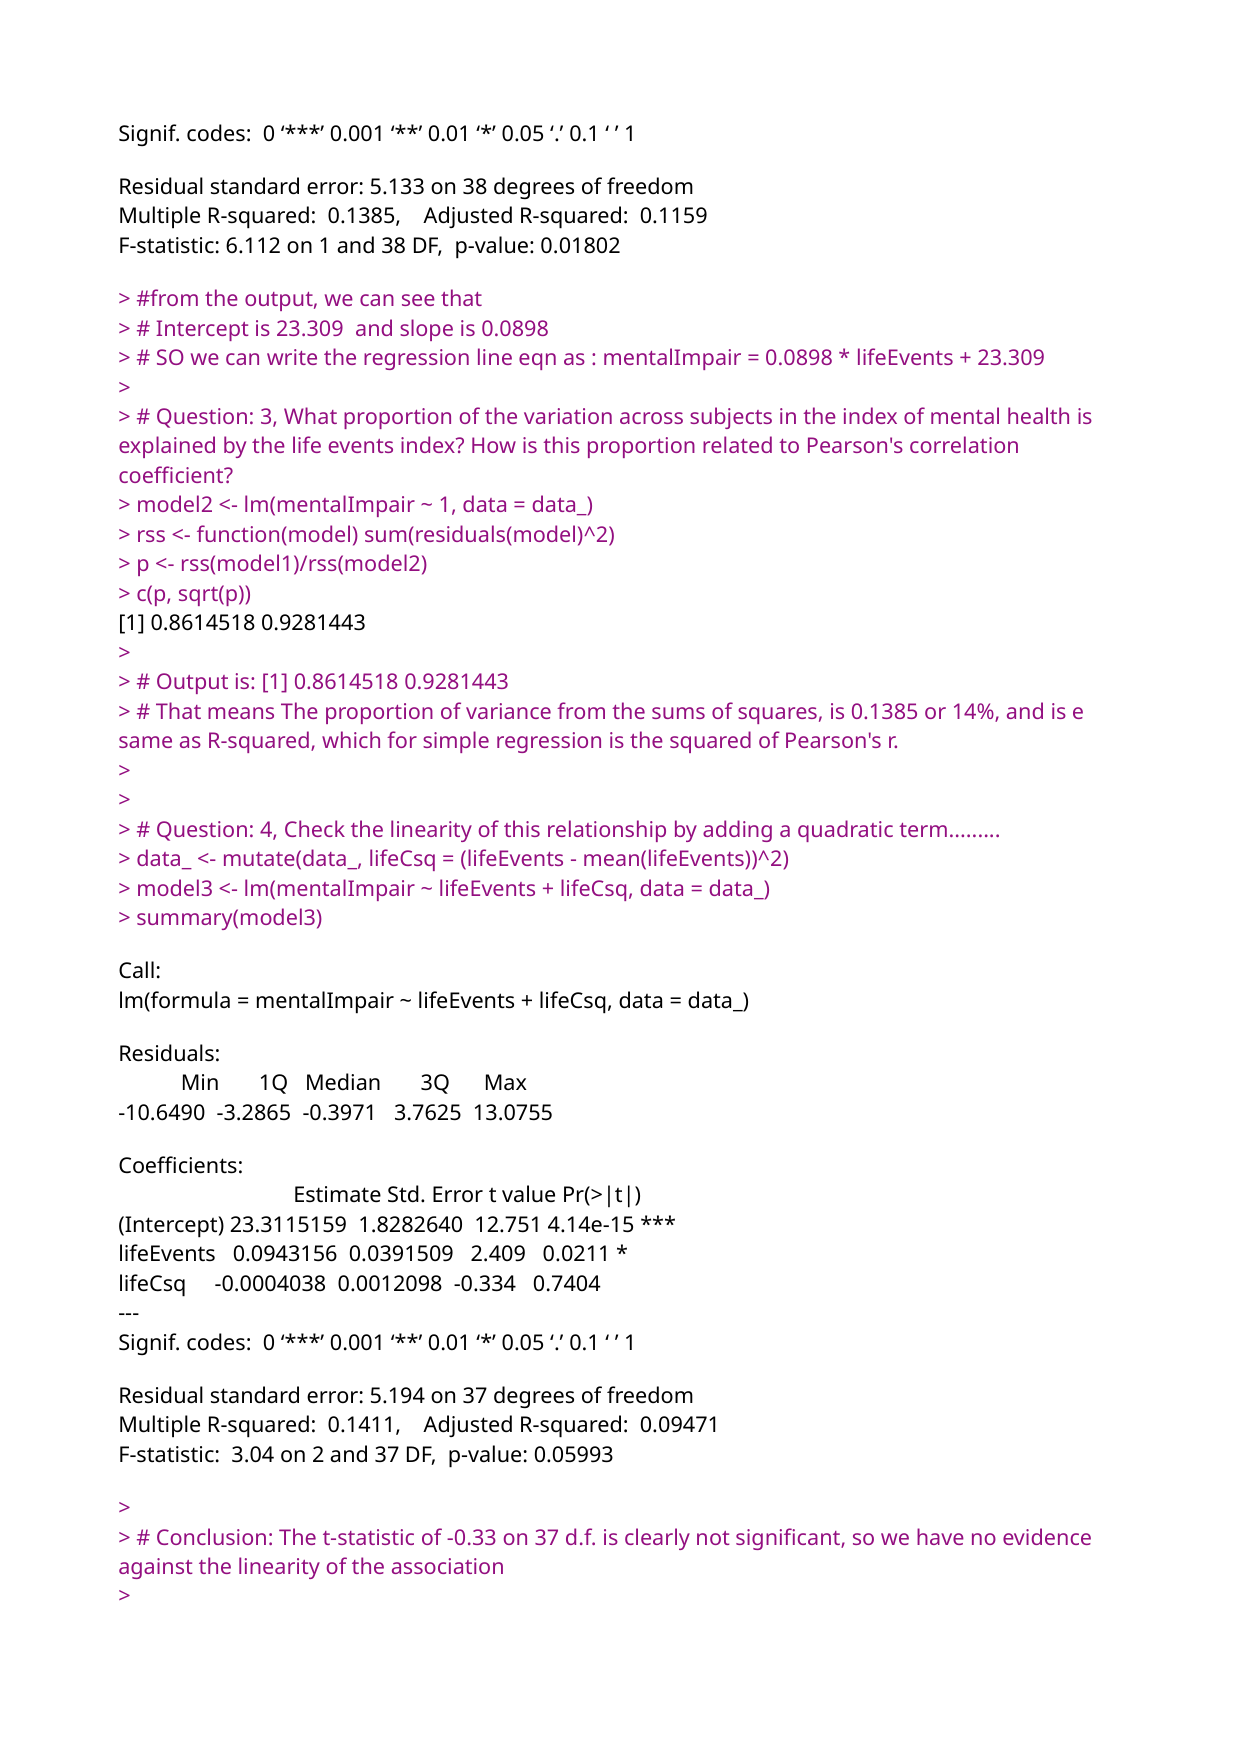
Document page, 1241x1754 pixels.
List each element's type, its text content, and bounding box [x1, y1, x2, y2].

text > # SO we can write the regression line eqn as : mentalImpair = 0.0898 * lifeEvents + 23.309 [118, 342, 1122, 372]
text lifeEvents 0.0943156 0.0391509 2.409 0.0211 * [118, 1239, 1122, 1268]
text Coefficients: [118, 1150, 1122, 1180]
text F-statistic: 3.04 on 2 and 37 DF, p-value: 0.05993 [118, 1439, 1122, 1469]
text > # Question: 4, Check the linearity of this relationship by adding a quadratic term......... [118, 814, 1122, 843]
text Signif. codes: 0 ‘***’ 0.001 ‘**’ 0.01 ‘*’ 0.05 ‘.’ 0.1 ‘ ’ 1 [118, 118, 1122, 148]
text F-statistic: 6.112 on 1 and 38 DF, p-value: 0.01802 [118, 230, 1122, 260]
text > model3 <- lm(mentalImpair ~ lifeEvents + lifeCsq, data = data_) [118, 873, 1122, 902]
text > p <- rss(model1)/rss(model2) [118, 549, 1122, 578]
text Signif. codes: 0 ‘***’ 0.001 ‘**’ 0.01 ‘*’ 0.05 ‘.’ 0.1 ‘ ’ 1 [118, 1327, 1122, 1357]
text > [118, 1492, 1122, 1522]
text --- [118, 1298, 1122, 1327]
text > [118, 372, 1122, 401]
text > [118, 637, 1122, 667]
text > model2 <- lm(mentalImpair ~ 1, data = data_) [118, 490, 1122, 519]
text > summary(model3) [118, 902, 1122, 932]
text Min 1Q Median 3Q Max [118, 1068, 1122, 1097]
text Estimate Std. Error t value Pr(>|t|) [118, 1180, 1122, 1209]
text > # Intercept is 23.309 and slope is 0.0898 [118, 313, 1122, 342]
text > rss <- function(model) sum(residuals(model)^2) [118, 519, 1122, 549]
text > c(p, sqrt(p)) [118, 578, 1122, 608]
text > data_ <- mutate(data_, lifeCsq = (lifeEvents - mean(lifeEvents))^2) [118, 843, 1122, 873]
text -10.6490 -3.2865 -0.3971 3.7625 13.0755 [118, 1097, 1122, 1127]
text (Intercept) 23.3115159 1.8282640 12.751 4.14e-15 *** [118, 1209, 1122, 1239]
text > [118, 1581, 1122, 1610]
text lm(formula = mentalImpair ~ lifeEvents + lifeCsq, data = data_) [118, 985, 1122, 1014]
text > [118, 755, 1122, 784]
text Call: [118, 956, 1122, 985]
text Multiple R-squared: 0.1385, Adjusted R-squared: 0.1159 [118, 201, 1122, 230]
text > # Question: 3, What proportion of the variation across subjects in the index of mental health is explained by the life events index? How is this proportion related to Pearson's correlation coefficient? [118, 401, 1122, 490]
text > #from the output, we can see that [118, 283, 1122, 313]
text > # That means The proportion of variance from the sums of squares, is 0.1385 or 14%, and is e same as R-squared, which for simple regression is the squared of Pearson's r. [118, 696, 1122, 755]
text > [118, 784, 1122, 814]
text Residual standard error: 5.194 on 37 degrees of freedom [118, 1380, 1122, 1410]
text Residuals: [118, 1038, 1122, 1068]
text > # Output is: [1] 0.8614518 0.9281443 [118, 667, 1122, 696]
text > # Conclusion: The t-statistic of -0.33 on 37 d.f. is clearly not significant, so we have no evidence against the linearity of the association [118, 1522, 1122, 1581]
text [1] 0.8614518 0.9281443 [118, 608, 1122, 637]
text lifeCsq -0.0004038 0.0012098 -0.334 0.7404 [118, 1268, 1122, 1298]
text Multiple R-squared: 0.1411, Adjusted R-squared: 0.09471 [118, 1410, 1122, 1439]
text Residual standard error: 5.133 on 38 degrees of freedom [118, 171, 1122, 201]
